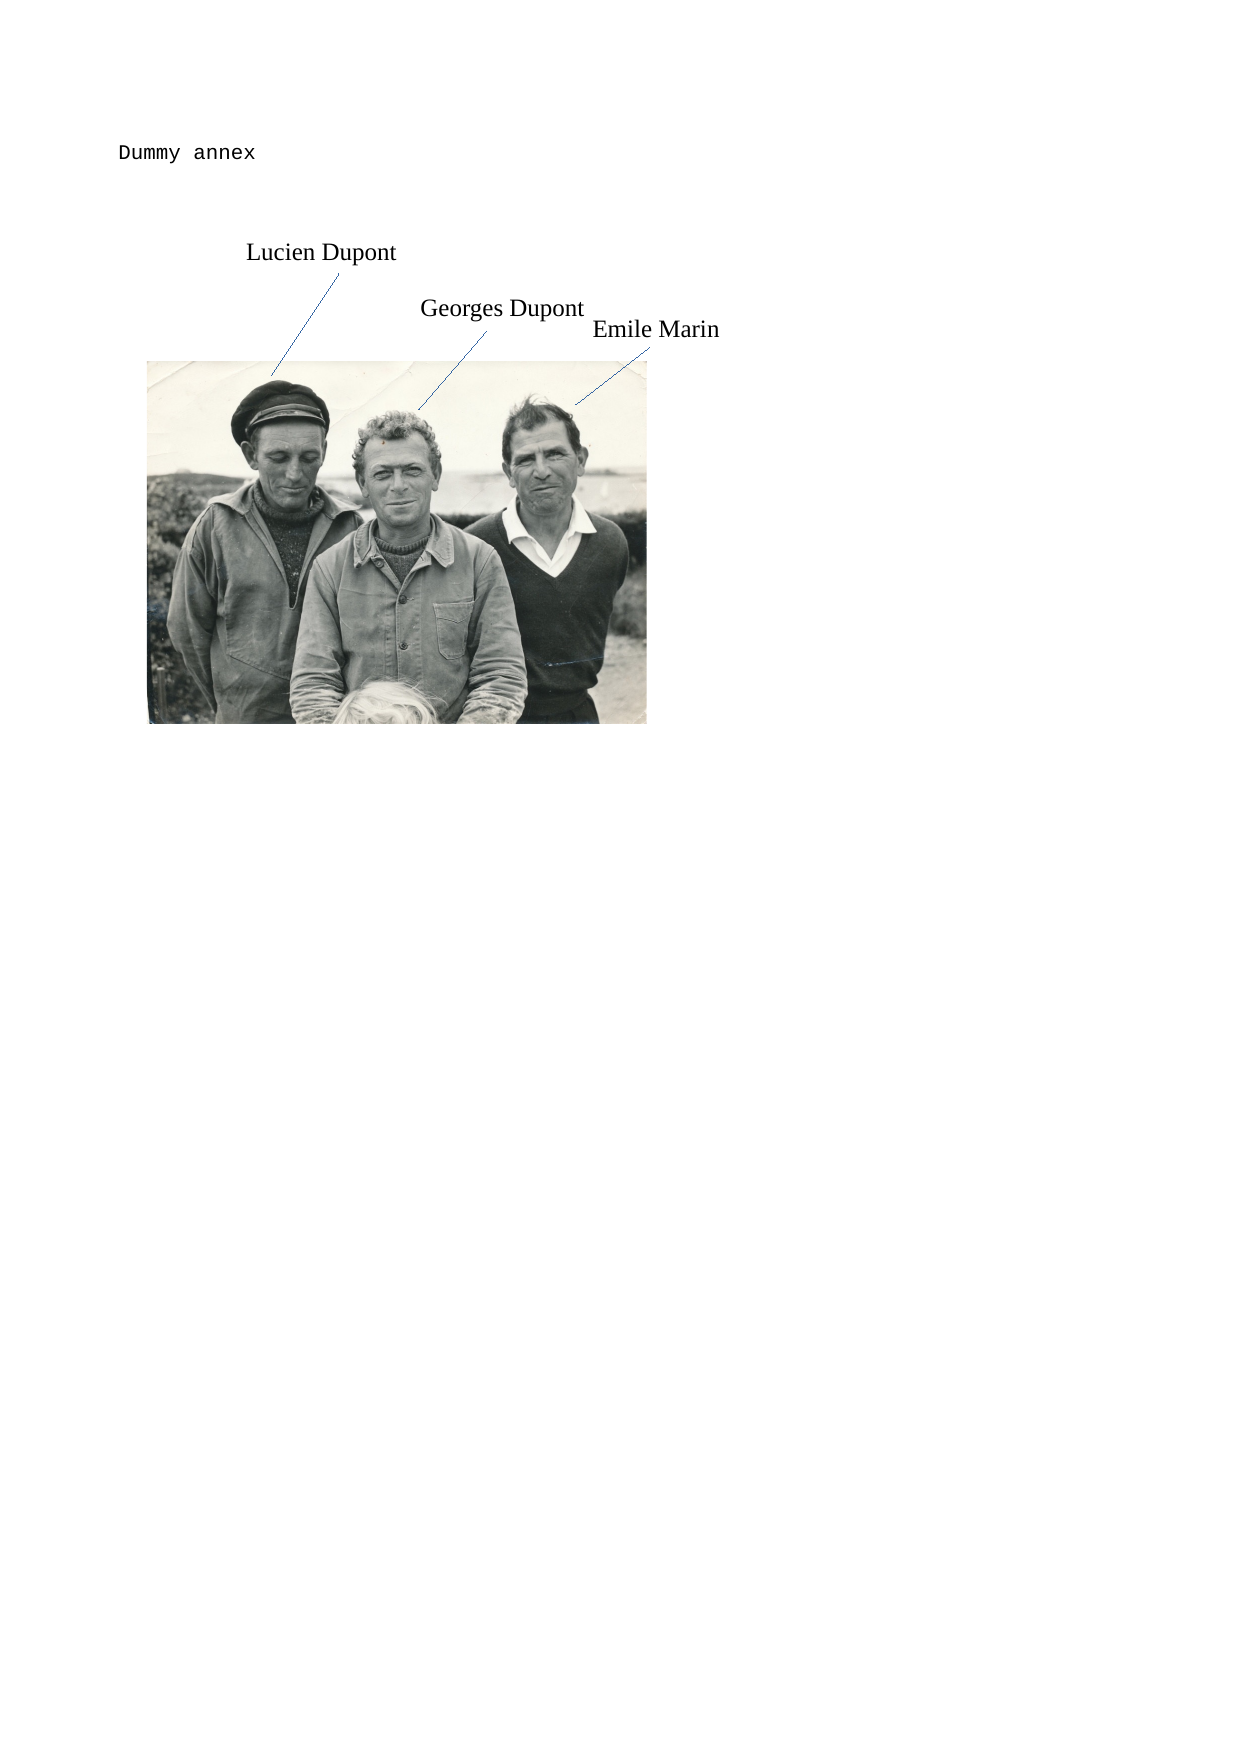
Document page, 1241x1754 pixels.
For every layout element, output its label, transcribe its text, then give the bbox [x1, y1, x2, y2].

picture [146, 361, 647, 724]
text Dummy annex [118, 142, 1122, 165]
